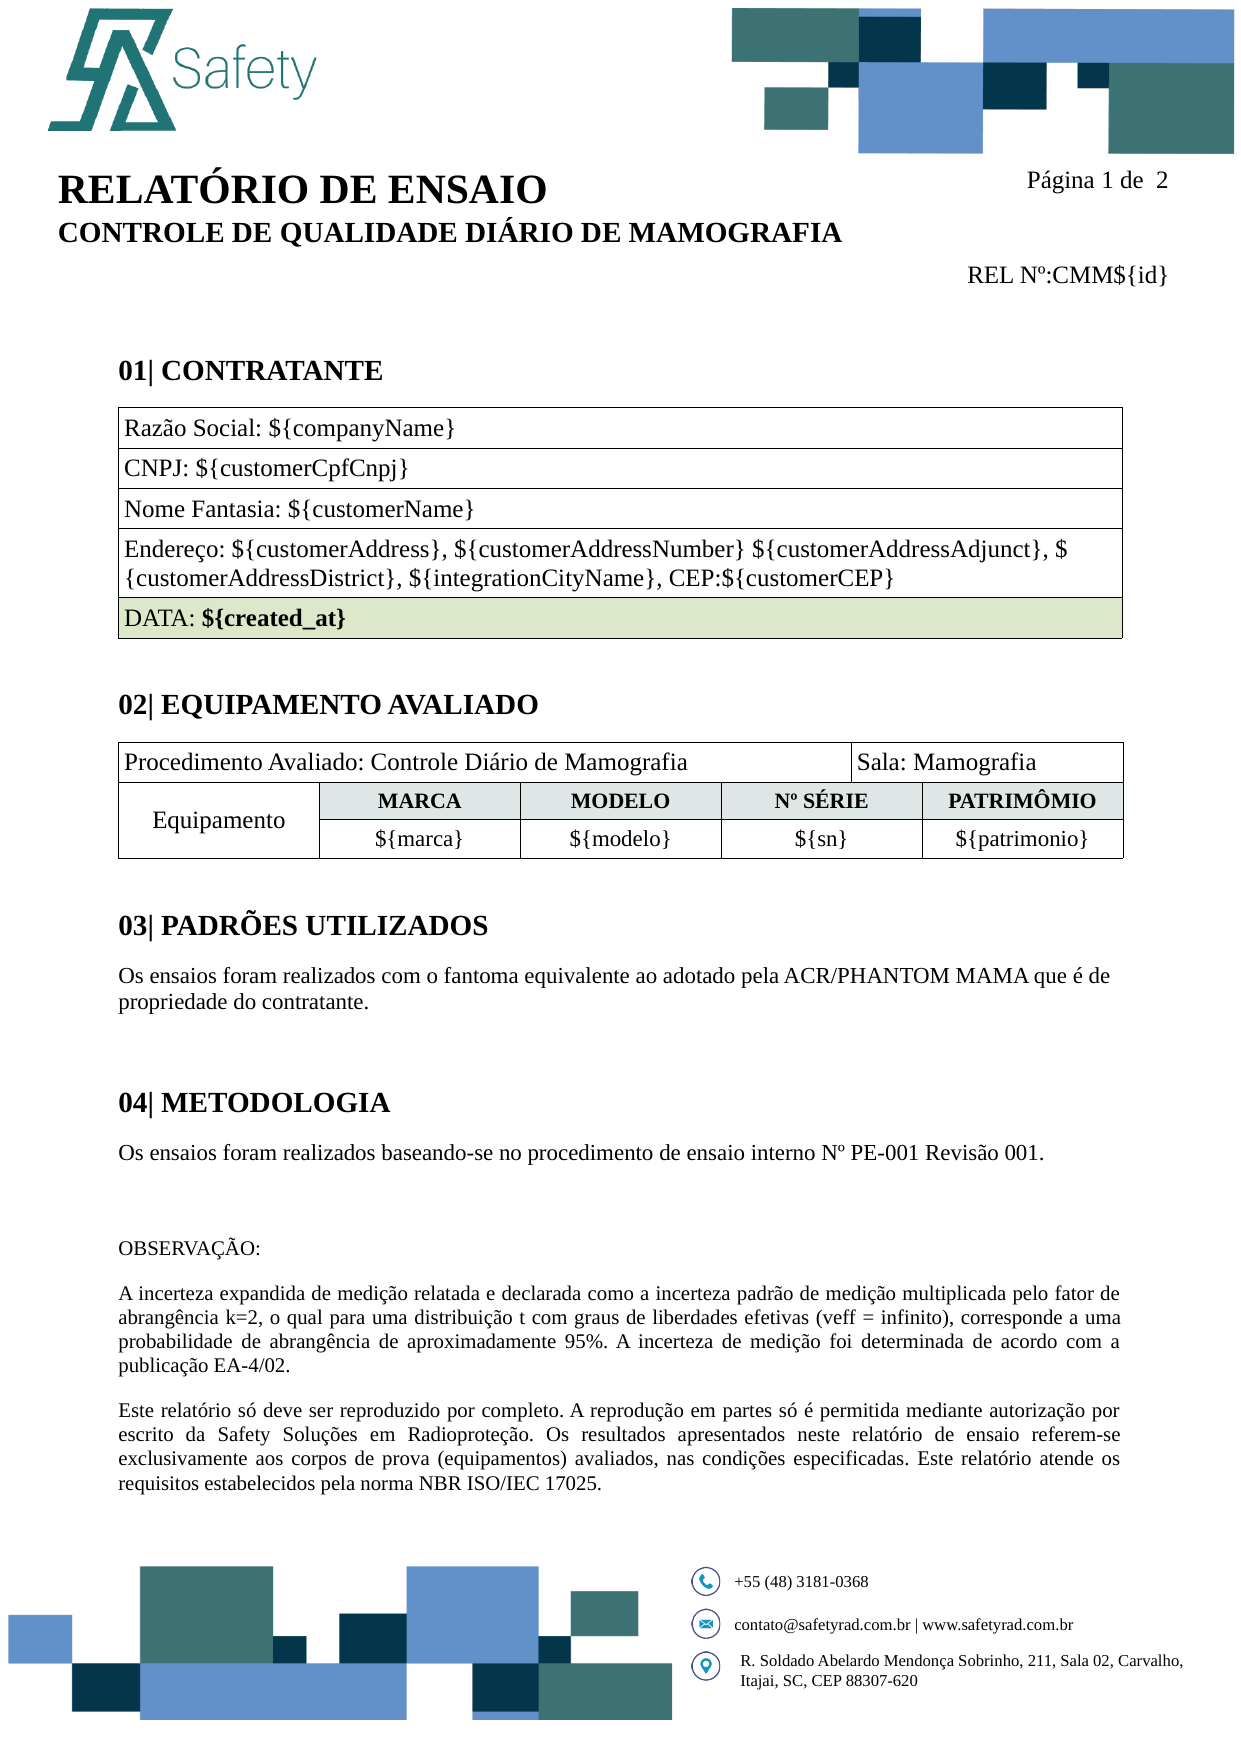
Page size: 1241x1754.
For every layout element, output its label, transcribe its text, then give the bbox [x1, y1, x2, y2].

table_header Razão Social: ${companyName} [119, 408, 1122, 448]
table_cell ${sn} [722, 820, 922, 858]
table_cell ${marca} [320, 820, 520, 858]
table_cell ${patrimonio} [923, 820, 1123, 858]
table_cell Endereço: ${customerAddress}, ${customerAddressNumber} ${customerAddressAdjunct}, ${customerAddressDistrict}, ${integrationCityName}, CEP:${customerCEP} [119, 529, 1122, 597]
picture [47, 8, 317, 131]
table_header Procedimento Avaliado: Controle Diário de Mamografia [119, 743, 851, 782]
text 02| EQUIPAMENTO AVALIADO [118, 687, 1122, 721]
text Os ensaios foram realizados com o fantoma equivalente ao adotado pela ACR/PHANTOM MAMA que é de propriedade do contratante. [118, 962, 1122, 1015]
table_cell MODELO [521, 783, 721, 819]
text Este relatório só deve ser reproduzido por completo. A reprodução em partes só é permitida mediante autorização por escrito da Safety Soluções em Radioproteção. Os resultados apresentados neste relatório de ensaio referem-se exclusivamente aos corpos de prova (equipamentos) avaliados, nas condições especificadas. Este relatório atende os requisitos estabelecidos pela norma NBR ISO/IEC 17025. [118, 1398, 1122, 1494]
table_cell CNPJ: ${customerCpfCnpj} [119, 449, 1122, 488]
table_cell PATRIMÔMIO [923, 783, 1123, 819]
picture [691, 1651, 721, 1681]
text 04| METODOLOGIA [118, 1085, 1122, 1119]
picture [8, 1566, 673, 1720]
text 01| CONTRATANTE [118, 353, 1122, 386]
text A incerteza expandida de medição relatada e declarada como a incerteza padrão de medição multiplicada pelo fator de abrangência k=2, o qual para uma distribuição t com graus de liberdades efetivas (veff = infinito), corresponde a uma probabilidade de abrangência de aproximadamente 95%. A incerteza de medição foi determinada de acordo com a publicação EA-4/02. [118, 1281, 1122, 1377]
text 03| PADRÕES UTILIZADOS [118, 908, 1122, 941]
table_cell DATA: ${created_at} [119, 598, 1122, 638]
table_cell Nº SÉRIE [722, 783, 922, 819]
table_cell MARCA [320, 783, 520, 819]
table_cell Nome Fantasia: ${customerName} [119, 489, 1122, 528]
picture [731, 8, 1235, 154]
picture [691, 1608, 721, 1639]
text Os ensaios foram realizados baseando-se no procedimento de ensaio interno Nº PE-001 Revisão 001. [118, 1139, 1122, 1166]
text OBSERVAÇÃO: [118, 1236, 1122, 1260]
table_header Sala: Mamografia [852, 743, 1123, 782]
table_cell Equipamento [119, 783, 319, 858]
picture [691, 1566, 721, 1596]
table_cell ${modelo} [521, 820, 721, 858]
